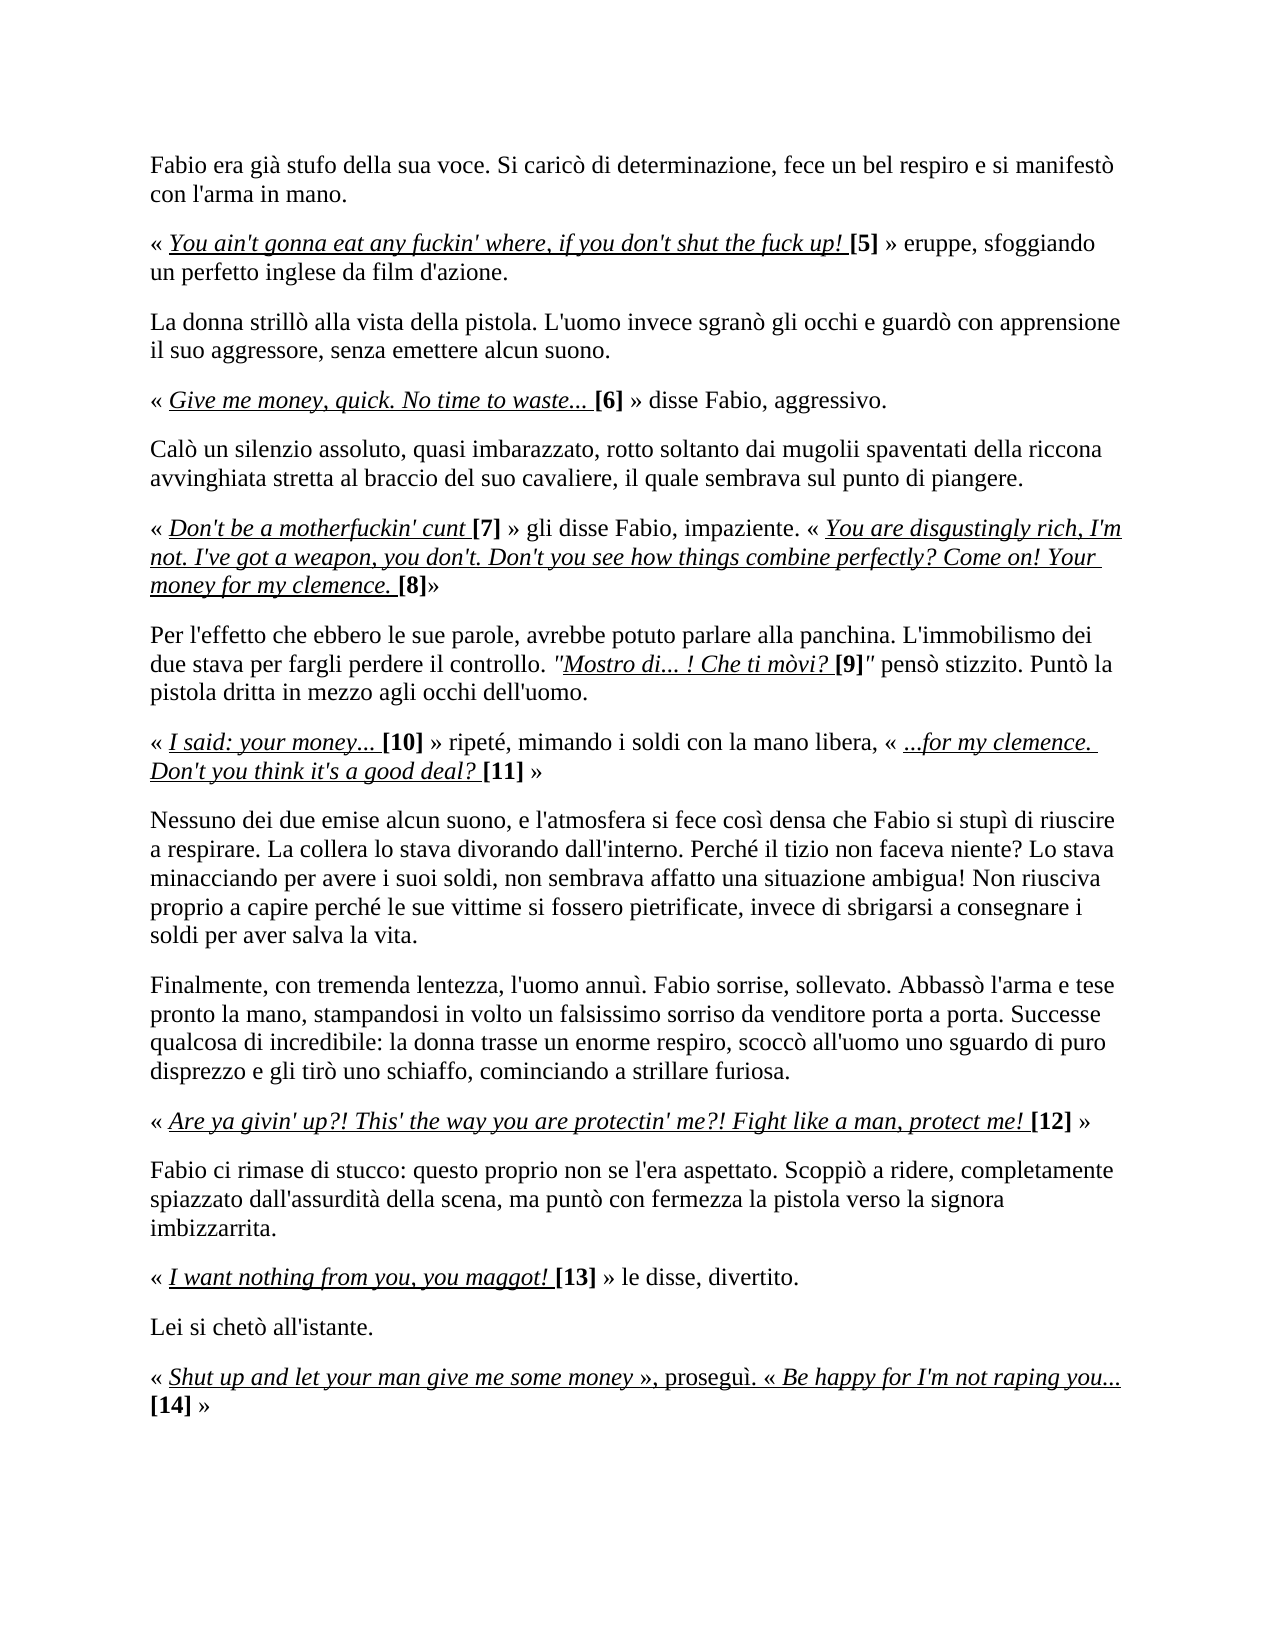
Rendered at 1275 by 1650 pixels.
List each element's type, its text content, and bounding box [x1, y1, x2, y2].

text Nessuno dei due emise alcun suono, e l'atmosfera si fece così densa che Fabio si stupì di riuscire a respirare. La collera lo stava divorando dall'interno. Perché il tizio non faceva niente? Lo stava minacciando per avere i suoi soldi, non sembrava affatto una situazione ambigua! Non riusciva proprio a capire perché le sue vittime si fossero pietrificate, invece di sbrigarsi a consegnare i soldi per aver salva la vita. [150, 805, 1125, 949]
text Fabio era già stufo della sua voce. Si caricò di determinazione, fece un bel respiro e si manifestò con l'arma in mano. [150, 150, 1125, 207]
text La donna strillò alla vista della pistola. L'uomo invece sgranò gli occhi e guardò con apprensione il suo aggressore, senza emettere alcun suono. [150, 307, 1125, 364]
text « Don't be a motherfuckin' cunt [7] » gli disse Fabio, impaziente. « You are disgustingly rich, I'm not. I've got a weapon, you don't. Don't you see how things combine perfectly? Come on! Your money for my clemence. [8]» [150, 513, 1125, 599]
text Lei si chetò all'istante. [150, 1312, 1125, 1341]
text « I want nothing from you, you maggot! [13] » le disse, divertito. [150, 1262, 1125, 1291]
text Calò un silenzio assoluto, quasi imbarazzato, rotto soltanto dai mugolii spaventati della riccona avvinghiata stretta al braccio del suo cavaliere, il quale sembrava sul punto di piangere. [150, 434, 1125, 492]
text « Are ya givin' up?! This' the way you are protectin' me?! Fight like a man, protect me! [12] » [150, 1106, 1125, 1134]
text « You ain't gonna eat any fuckin' where, if you don't shut the fuck up! [5] » eruppe, sfoggiando un perfetto inglese da film d'azione. [150, 228, 1125, 286]
text « Shut up and let your man give me some money », proseguì. « Be happy for I'm not raping you... [14] » [150, 1362, 1125, 1419]
text « I said: your money... [10] » ripeté, mimando i soldi con la mano libera, « ...for my clemence. Don't you think it's a good deal? [11] » [150, 727, 1125, 784]
text « Give me money, quick. No time to waste... [6] » disse Fabio, aggressivo. [150, 385, 1125, 414]
text Per l'effetto che ebbero le sue parole, avrebbe potuto parlare alla panchina. L'immobilismo dei due stava per fargli perdere il controllo. "Mostro di... ! Che ti mòvi? [9]" pensò stizzito. Puntò la pistola dritta in mezzo agli occhi dell'uomo. [150, 620, 1125, 706]
text Fabio ci rimase di stucco: questo proprio non se l'era aspettato. Scoppiò a ridere, completamente spiazzato dall'assurdità della scena, ma puntò con fermezza la pistola verso la signora imbizzarrita. [150, 1155, 1125, 1242]
text Finalmente, con tremenda lentezza, l'uomo annuì. Fabio sorrise, sollevato. Abbassò l'arma e tese pronto la mano, stampandosi in volto un falsissimo sorriso da venditore porta a porta. Successe qualcosa di incredibile: la donna trasse un enorme respiro, scoccò all'uomo uno sguardo di puro disprezzo e gli tirò uno schiaffo, cominciando a strillare furiosa. [150, 970, 1125, 1085]
